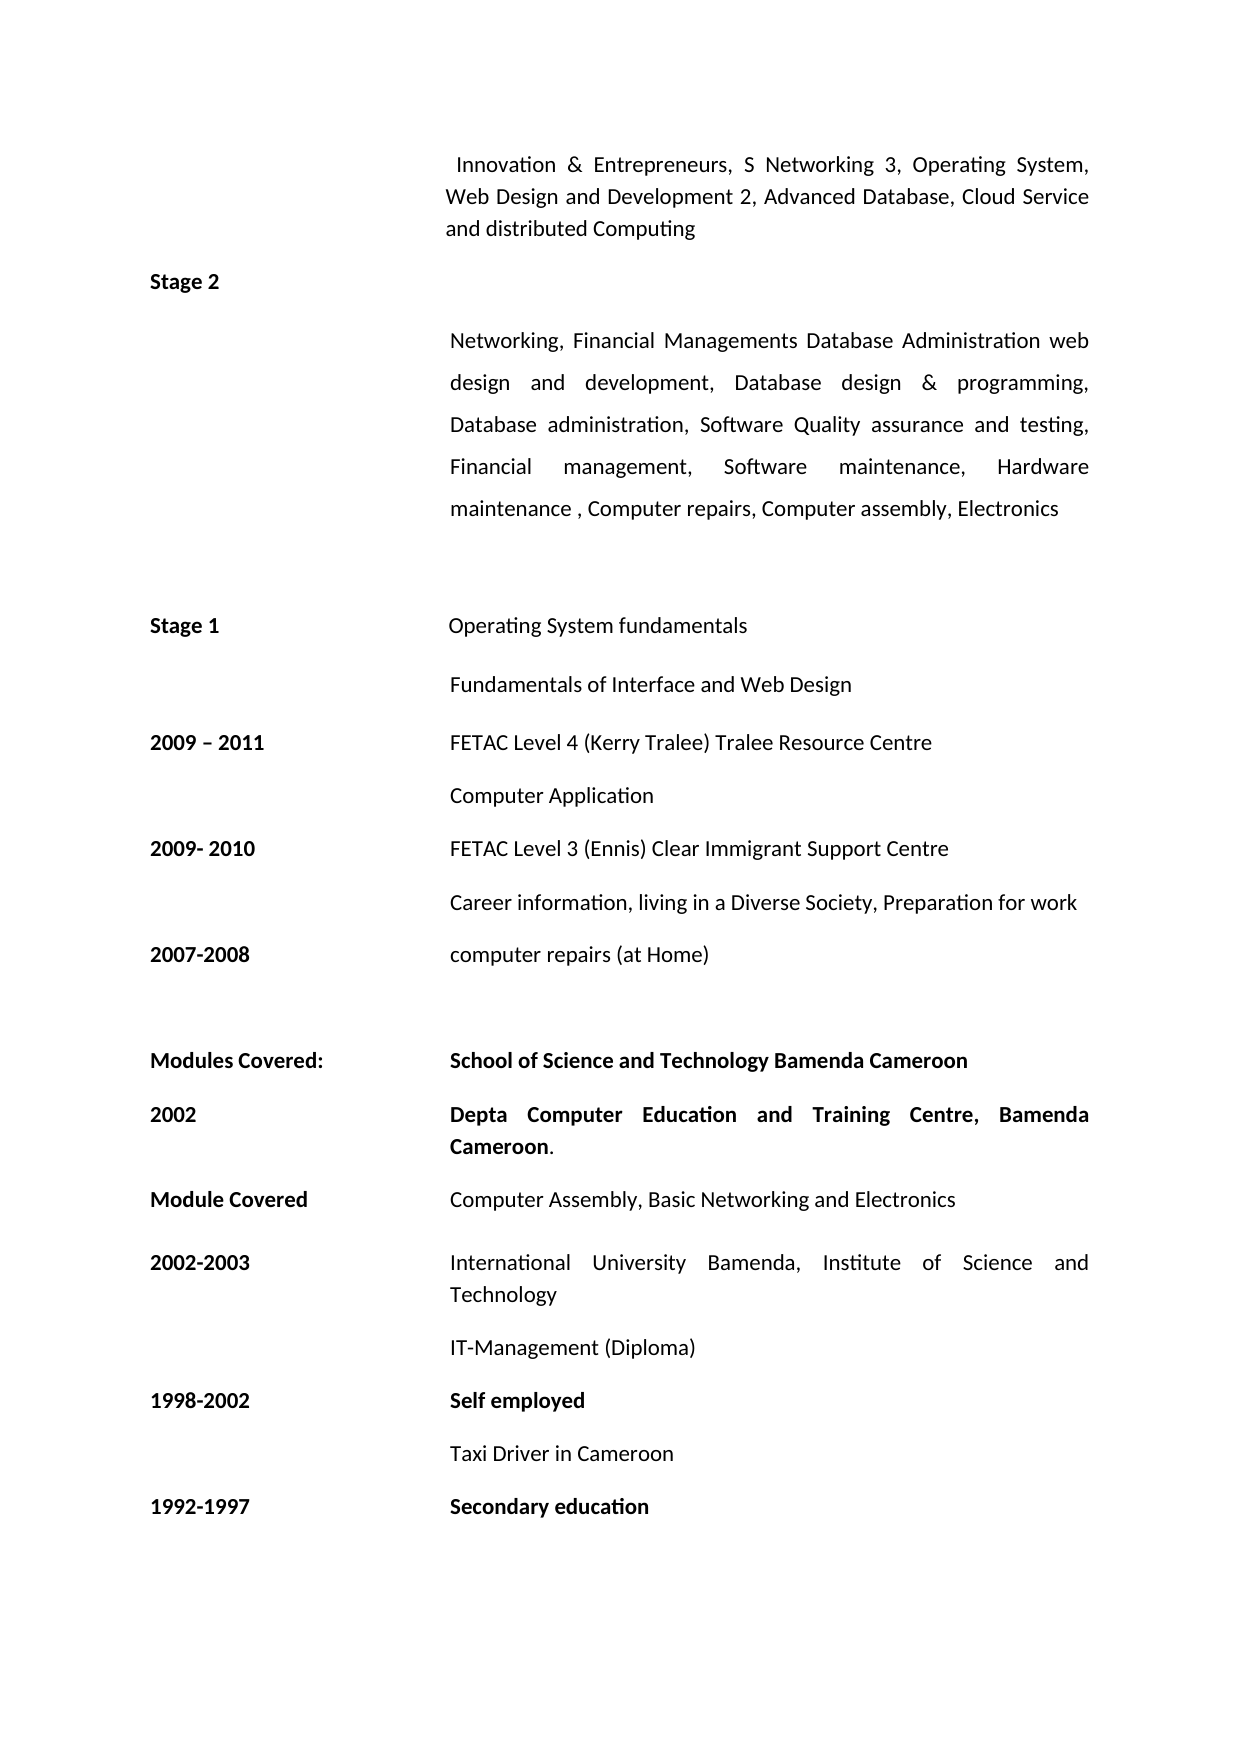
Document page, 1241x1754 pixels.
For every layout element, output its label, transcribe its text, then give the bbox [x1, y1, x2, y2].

text Career information, living in a Diverse Society, Preparation for work [150, 888, 1090, 916]
text Innovation & Entrepreneurs, S Networking 3, Operating System, Web Design and Development 2, Advanced Database, Cloud Service and distributed Computing [445, 150, 1090, 242]
text 2002 Depta Computer Education and Training Centre, Bamenda Cameroon. [150, 1100, 1090, 1160]
list Fundamentals of Interface and Web Design [450, 670, 1090, 698]
text IT-Management (Diploma) [150, 1333, 1090, 1361]
text 2002-2003 International University Bamenda, Institute of Science and Technology [150, 1248, 1090, 1308]
text Modules Covered: School of Science and Technology Bamenda Cameroon [150, 1047, 1090, 1075]
text Taxi Driver in Cameroon [150, 1439, 1090, 1467]
text 1998-2002 Self employed [150, 1386, 1090, 1414]
list Networking, Financial Managements Database Administration web design and development, Database design & programming, Database administration, Software Quality assurance and testing, Financial management, Software maintenance, Hardware maintenance , Computer repairs, Computer assembly, Electronics [450, 326, 1090, 522]
list Stage 2 [150, 267, 1090, 295]
text 2009 – 2011 FETAC Level 4 (Kerry Tralee) Tralee Resource Centre [150, 728, 1090, 757]
text 2009- 2010 FETAC Level 3 (Ennis) Clear Immigrant Support Centre [150, 834, 1090, 863]
text Computer Application [150, 782, 1090, 809]
text Module Covered Computer Assembly, Basic Networking and Electronics [150, 1185, 1090, 1213]
list Stage 1 Operating System fundamentals [150, 611, 1090, 639]
text 2007-2008 computer repairs (at Home) [150, 941, 1090, 969]
text 1992-1997 Secondary education [150, 1492, 1090, 1520]
